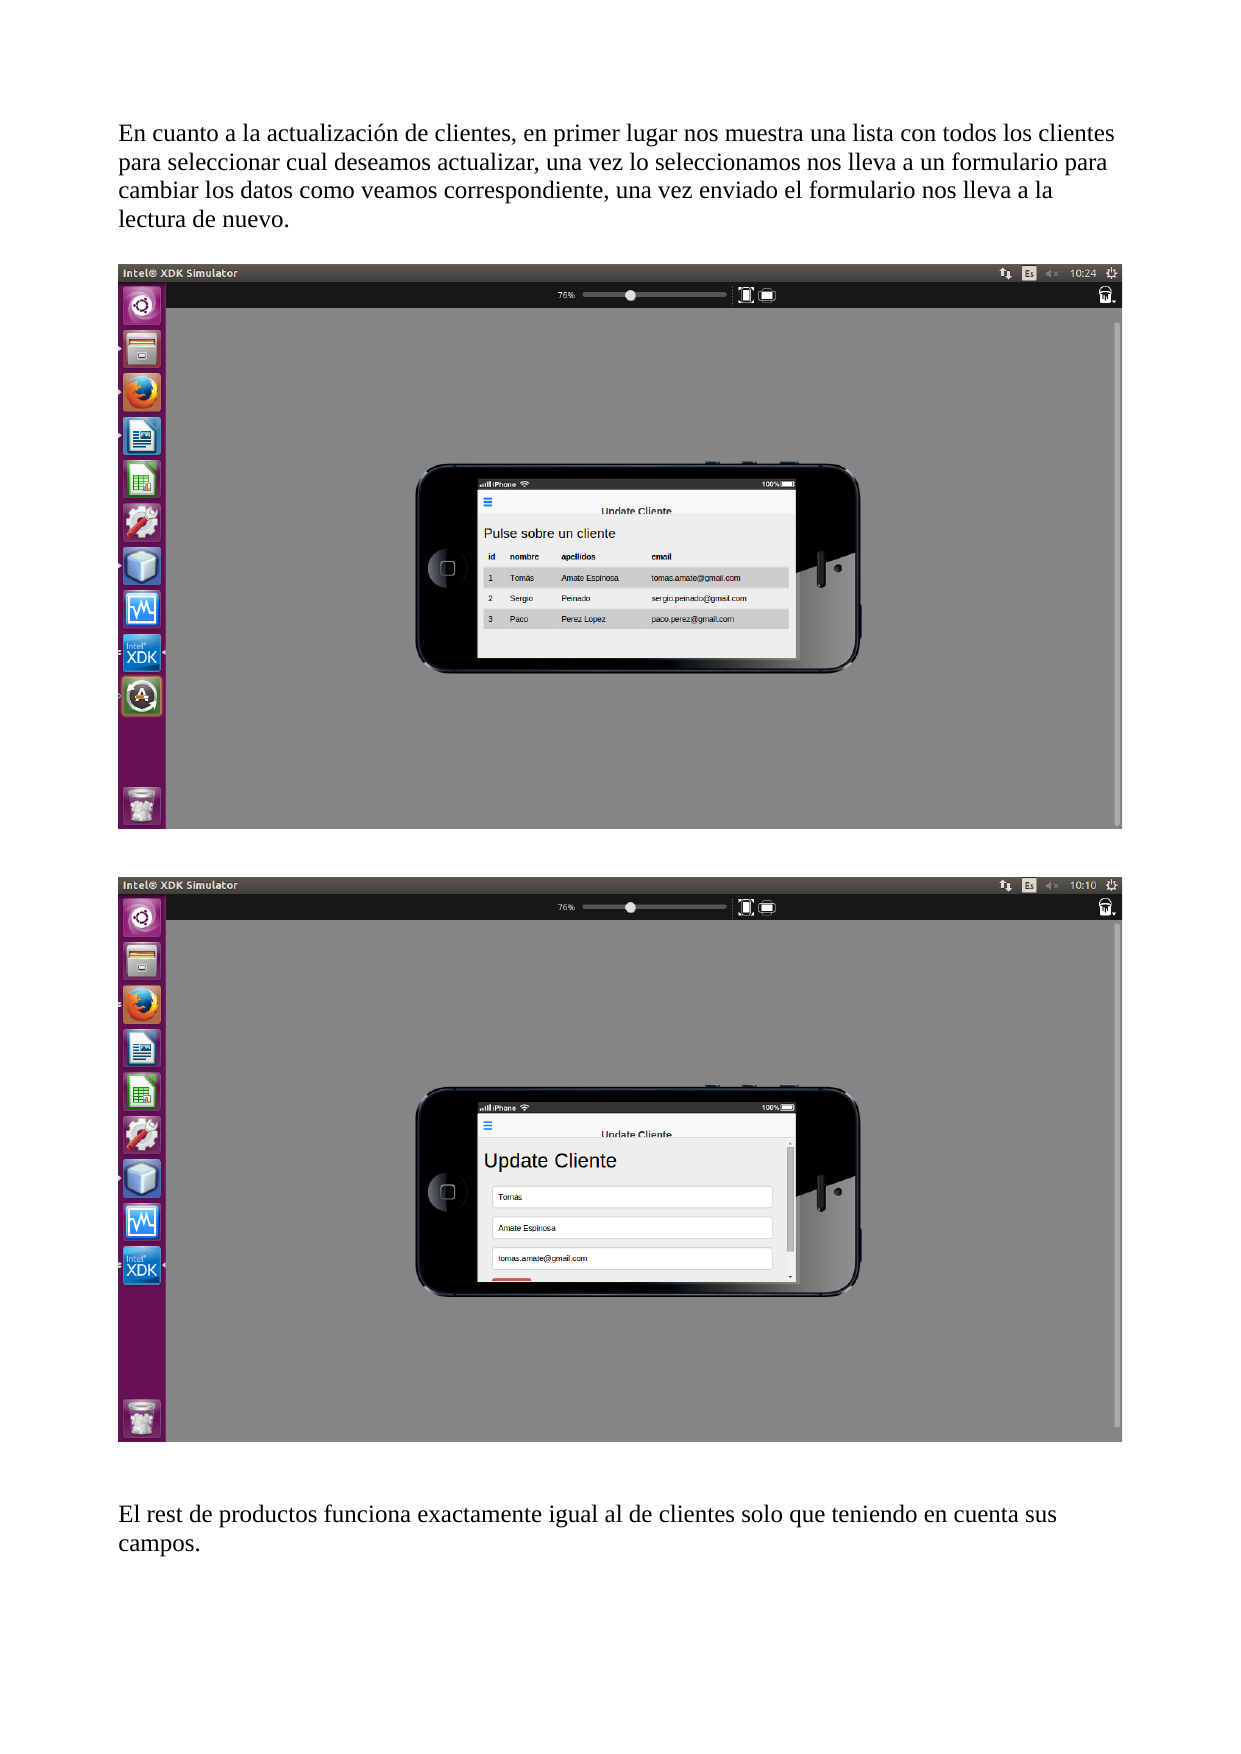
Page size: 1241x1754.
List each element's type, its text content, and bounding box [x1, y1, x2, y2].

picture [118, 877, 1123, 1442]
text El rest de productos funciona exactamente igual al de clientes solo que teniendo en cuenta sus campos. [118, 1499, 1122, 1556]
picture [118, 264, 1123, 829]
text En cuanto a la actualización de clientes, en primer lugar nos muestra una lista con todos los clientes para seleccionar cual deseamos actualizar, una vez lo seleccionamos nos lleva a un formulario para cambiar los datos como veamos correspondiente, una vez enviado el formulario nos lleva a la lectura de nuevo. [118, 118, 1122, 233]
